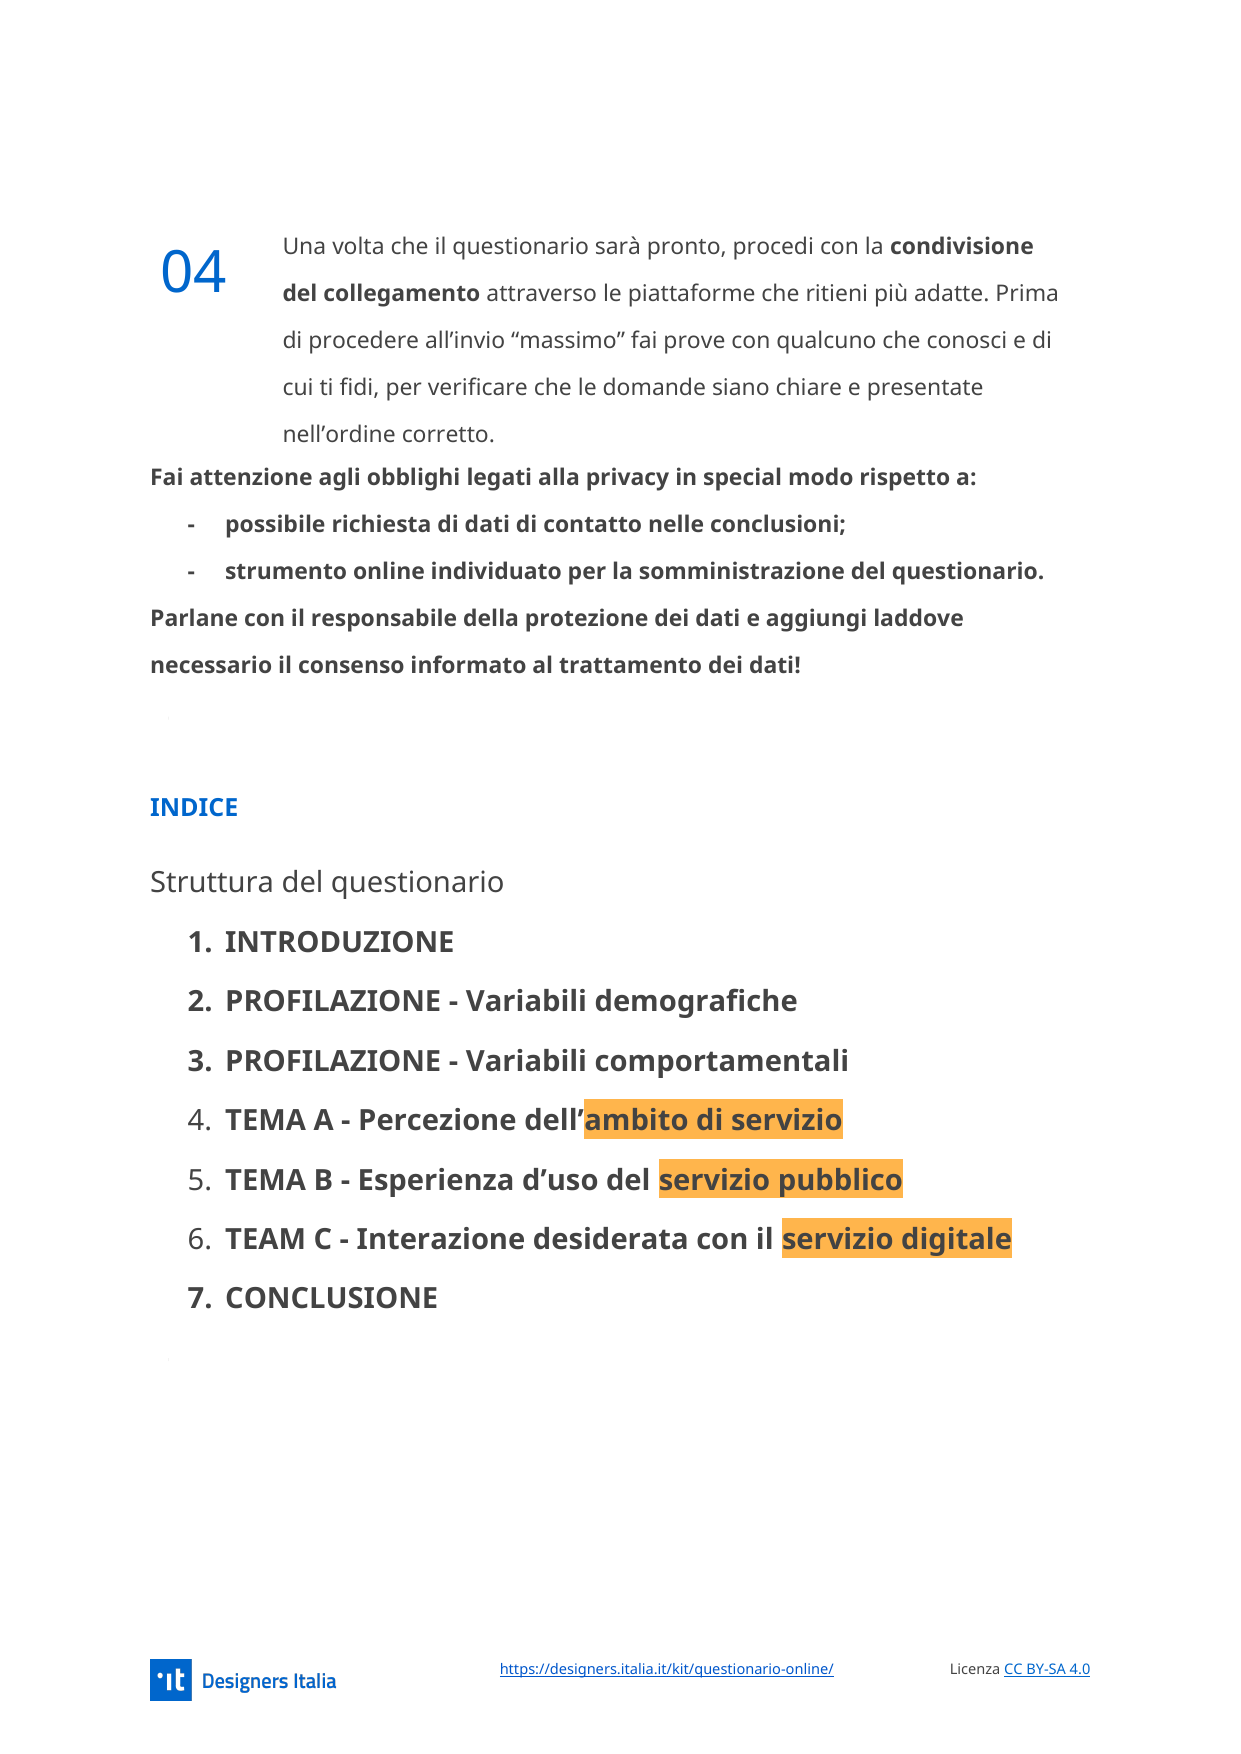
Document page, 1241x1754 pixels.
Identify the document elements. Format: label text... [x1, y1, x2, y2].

list CONCLUSIONE [187, 1278, 1078, 1317]
text Fai attenzione agli obblighi legati alla privacy in special modo rispetto a: [150, 461, 1090, 493]
picture [150, 1659, 347, 1701]
list possibile richiesta di dati di contatto nelle conclusioni; [187, 508, 1090, 539]
list INTRODUZIONE [187, 921, 1078, 961]
list TEMA B - Esperienza d’uso del servizio pubblico [187, 1159, 1078, 1198]
subtitle Struttura del questionario [150, 861, 1090, 901]
table_cell 04 [151, 220, 271, 459]
list TEMA A - Percezione dell’ambito di servizio [187, 1099, 1078, 1139]
list PROFILAZIONE - Variabili comportamentali [187, 1040, 1078, 1079]
subtitle INDICE [150, 789, 1078, 823]
text Parlane con il responsabile della protezione dei dati e aggiungi laddove necessario il consenso informato al trattamento dei dati! [150, 602, 1090, 680]
list PROFILAZIONE - Variabili demografiche [187, 980, 1078, 1020]
list TEAM C - Interazione desiderata con il servizio digitale [187, 1218, 1078, 1258]
table_cell Una volta che il questionario sarà pronto, procedi con la condivisione del collegamento attraverso le piattaforme che ritieni più adatte. Prima di procedere all’invio “massimo” fai prove con qualcuno che conosci e di cui ti fidi, per verificare che le domande siano chiare e presentate nell’ordine corretto. [273, 220, 1086, 459]
list strumento online individuato per la somministrazione del questionario. [187, 555, 1090, 586]
